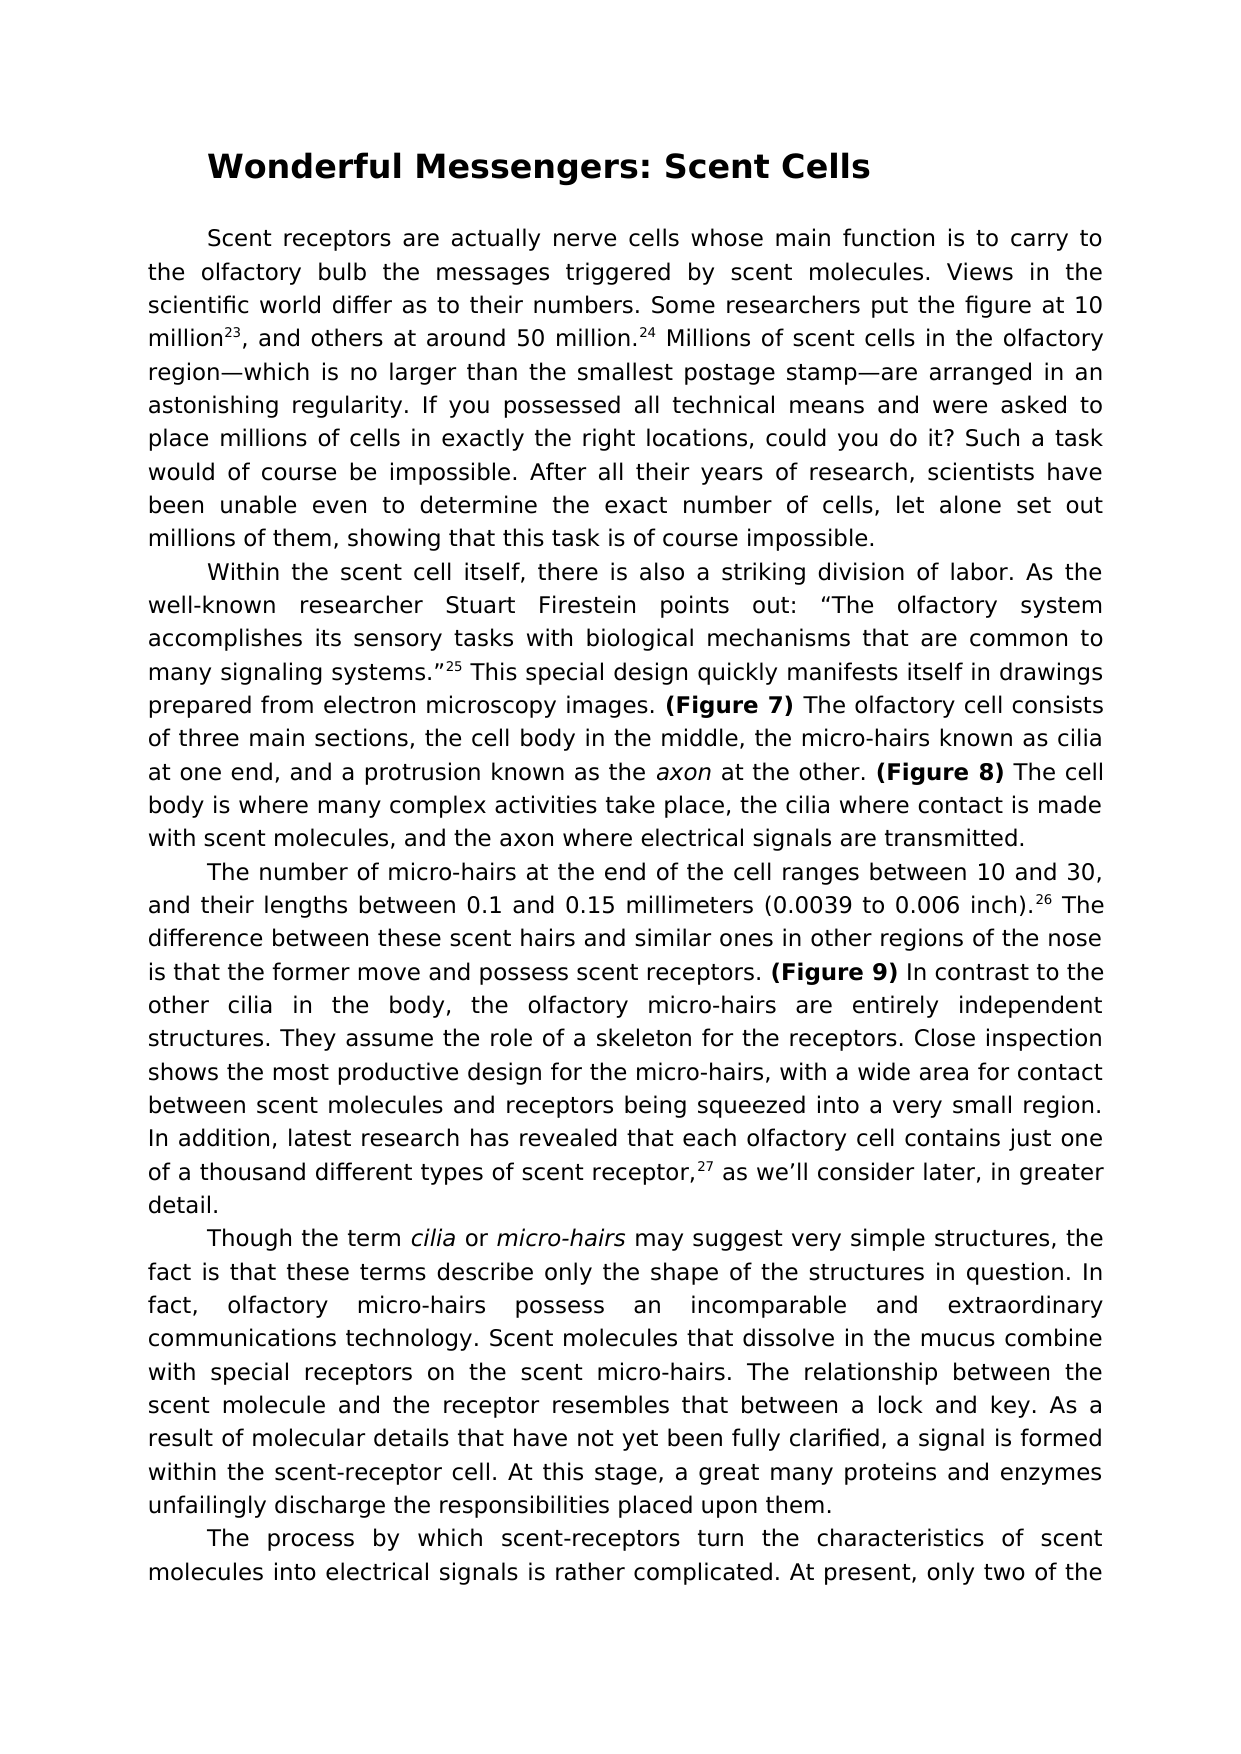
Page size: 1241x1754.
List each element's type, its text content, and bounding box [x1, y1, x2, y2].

text Scent receptors are actually nerve cells whose main function is to carry to the olfactory bulb the messages triggered by scent molecules. Views in the scientific world differ as to their numbers. Some researchers put the figure at 10 million, and others at around 50 million. Millions of scent cells in the olfactory region—which is no larger than the smallest postage stamp—are arranged in an astonishing regularity. If you possessed all technical means and were asked to place millions of cells in exactly the right locations, could you do it? Such a task would of course be impossible. After all their years of research, scientists have been unable even to determine the exact number of cells, let alone set out millions of them, showing that this task is of course impossible. [148, 220, 1104, 553]
text Wonderful Messengers: Scent Cells [148, 148, 1104, 187]
text Though the term cilia or micro-hairs may suggest very simple structures, the fact is that these terms describe only the shape of the structures in question. In fact, olfactory micro-hairs possess an incomparable and extraordinary communications technology. Scent molecules that dissolve in the mucus combine with special receptors on the scent micro-hairs. The relationship between the scent molecule and the receptor resembles that between a lock and key. As a result of molecular details that have not yet been fully clarified, a signal is formed within the scent-receptor cell. At this stage, a great many proteins and enzymes unfailingly discharge the responsibilities placed upon them. [148, 1220, 1104, 1520]
text The number of micro-hairs at the end of the cell ranges between 10 and 30, and their lengths between 0.1 and 0.15 millimeters (0.0039 to 0.006 inch). The difference between these scent hairs and similar ones in other regions of the nose is that the former move and possess scent receptors. (Figure 9) In contrast to the other cilia in the body, the olfactory micro-hairs are entirely independent structures. They assume the role of a skeleton for the receptors. Close inspection shows the most productive design for the micro-hairs, with a wide area for contact between scent molecules and receptors being squeezed into a very small region. In addition, latest research has revealed that each olfactory cell contains just one of a thousand different types of scent receptor, as we’ll consider later, in greater detail. [148, 853, 1104, 1220]
text Within the scent cell itself, there is also a striking division of labor. As the well-known researcher Stuart Firestein points out: “The olfactory system accomplishes its sensory tasks with biological mechanisms that are common to many signaling systems.” This special design quickly manifests itself in drawings prepared from electron microscopy images. (Figure 7) The olfactory cell consists of three main sections, the cell body in the middle, the micro-hairs known as cilia at one end, and a protrusion known as the axon at the other. (Figure 8) The cell body is where many complex activities take place, the cilia where contact is made with scent molecules, and the axon where electrical signals are transmitted. [148, 553, 1104, 853]
text The process by which scent-receptors turn the characteristics of scent molecules into electrical signals is rather complicated. At present, only two of the [148, 1520, 1104, 1587]
